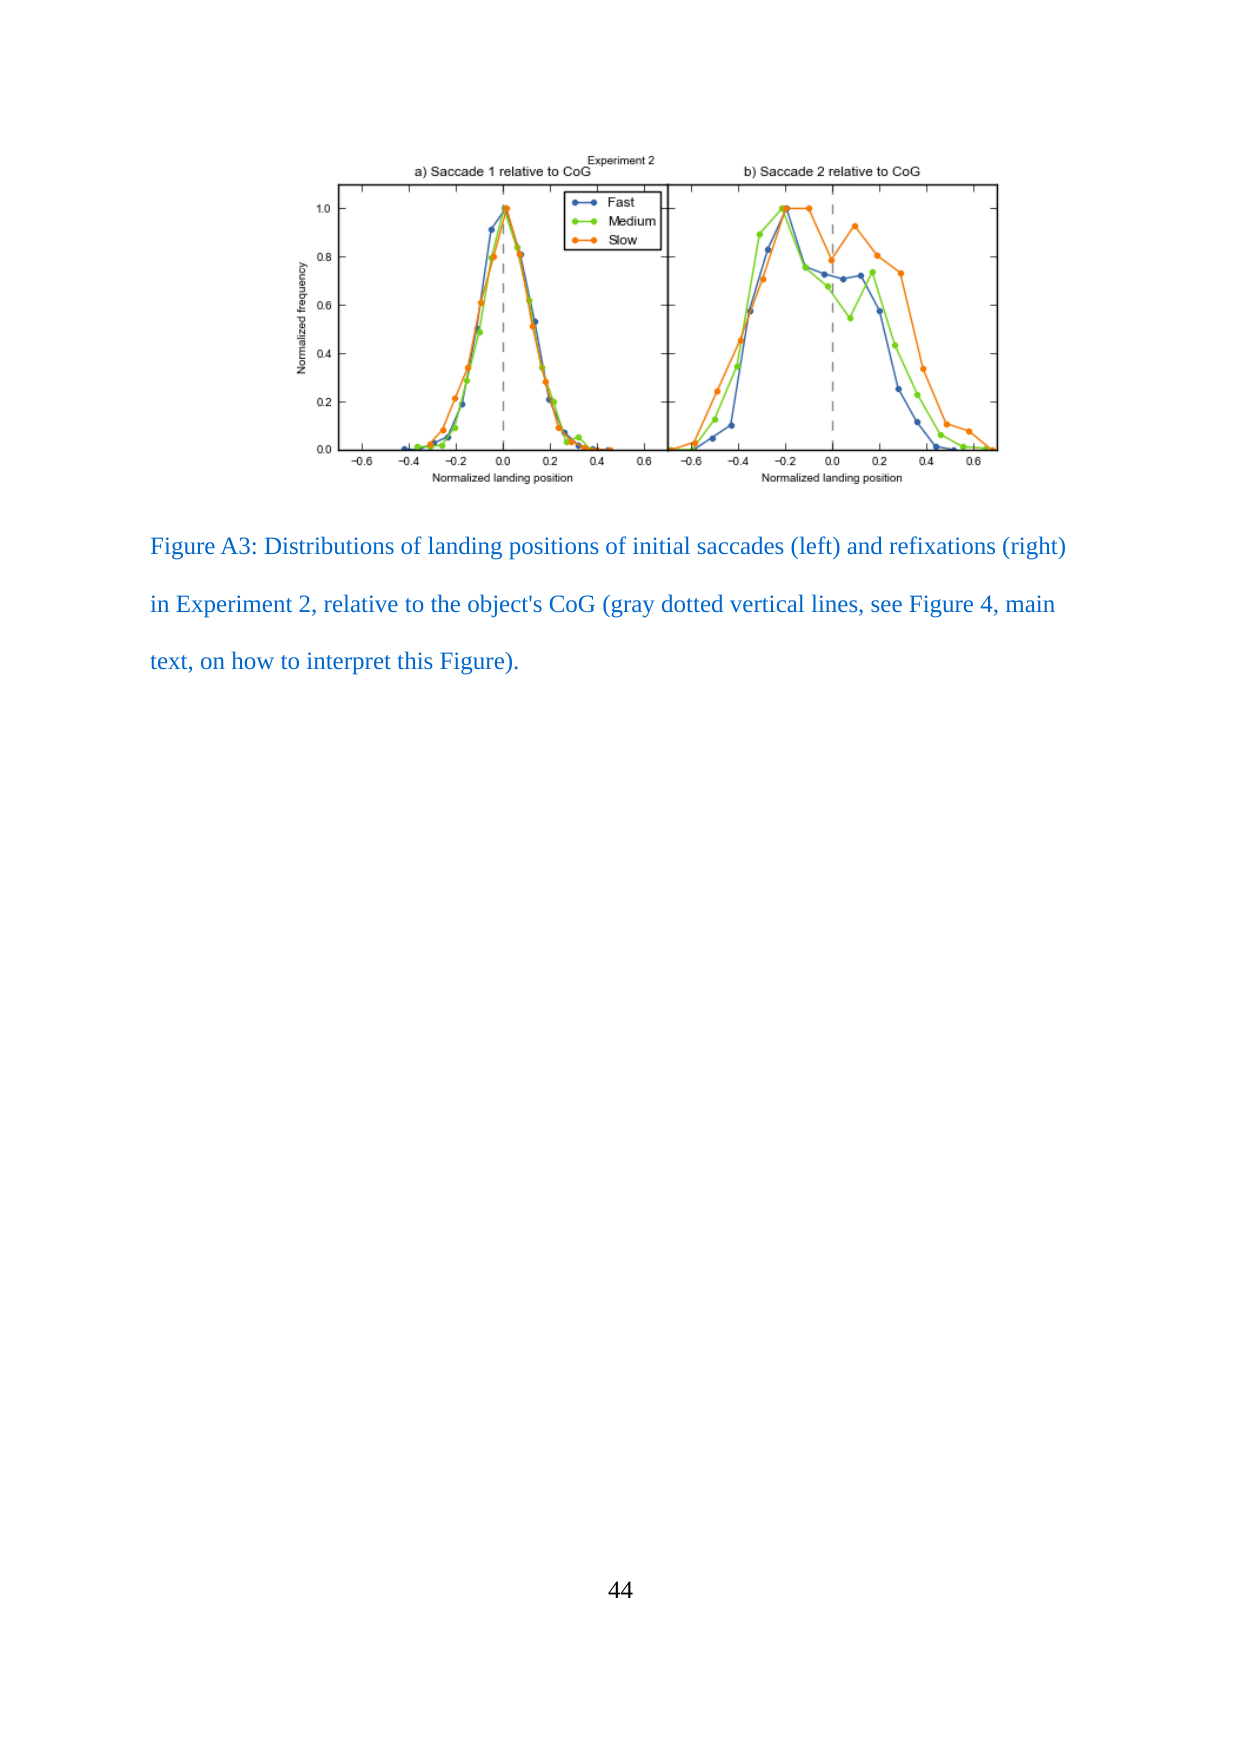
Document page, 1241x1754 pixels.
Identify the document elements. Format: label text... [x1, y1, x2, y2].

text Figure A3: Distributions of landing positions of initial saccades (left) and refixations (right) in Experiment 2, relative to the object's CoG (gray dotted vertical lines, see Figure 4, main text, on how to interpret this Figure). [150, 503, 1091, 675]
picture [150, 150, 1091, 503]
